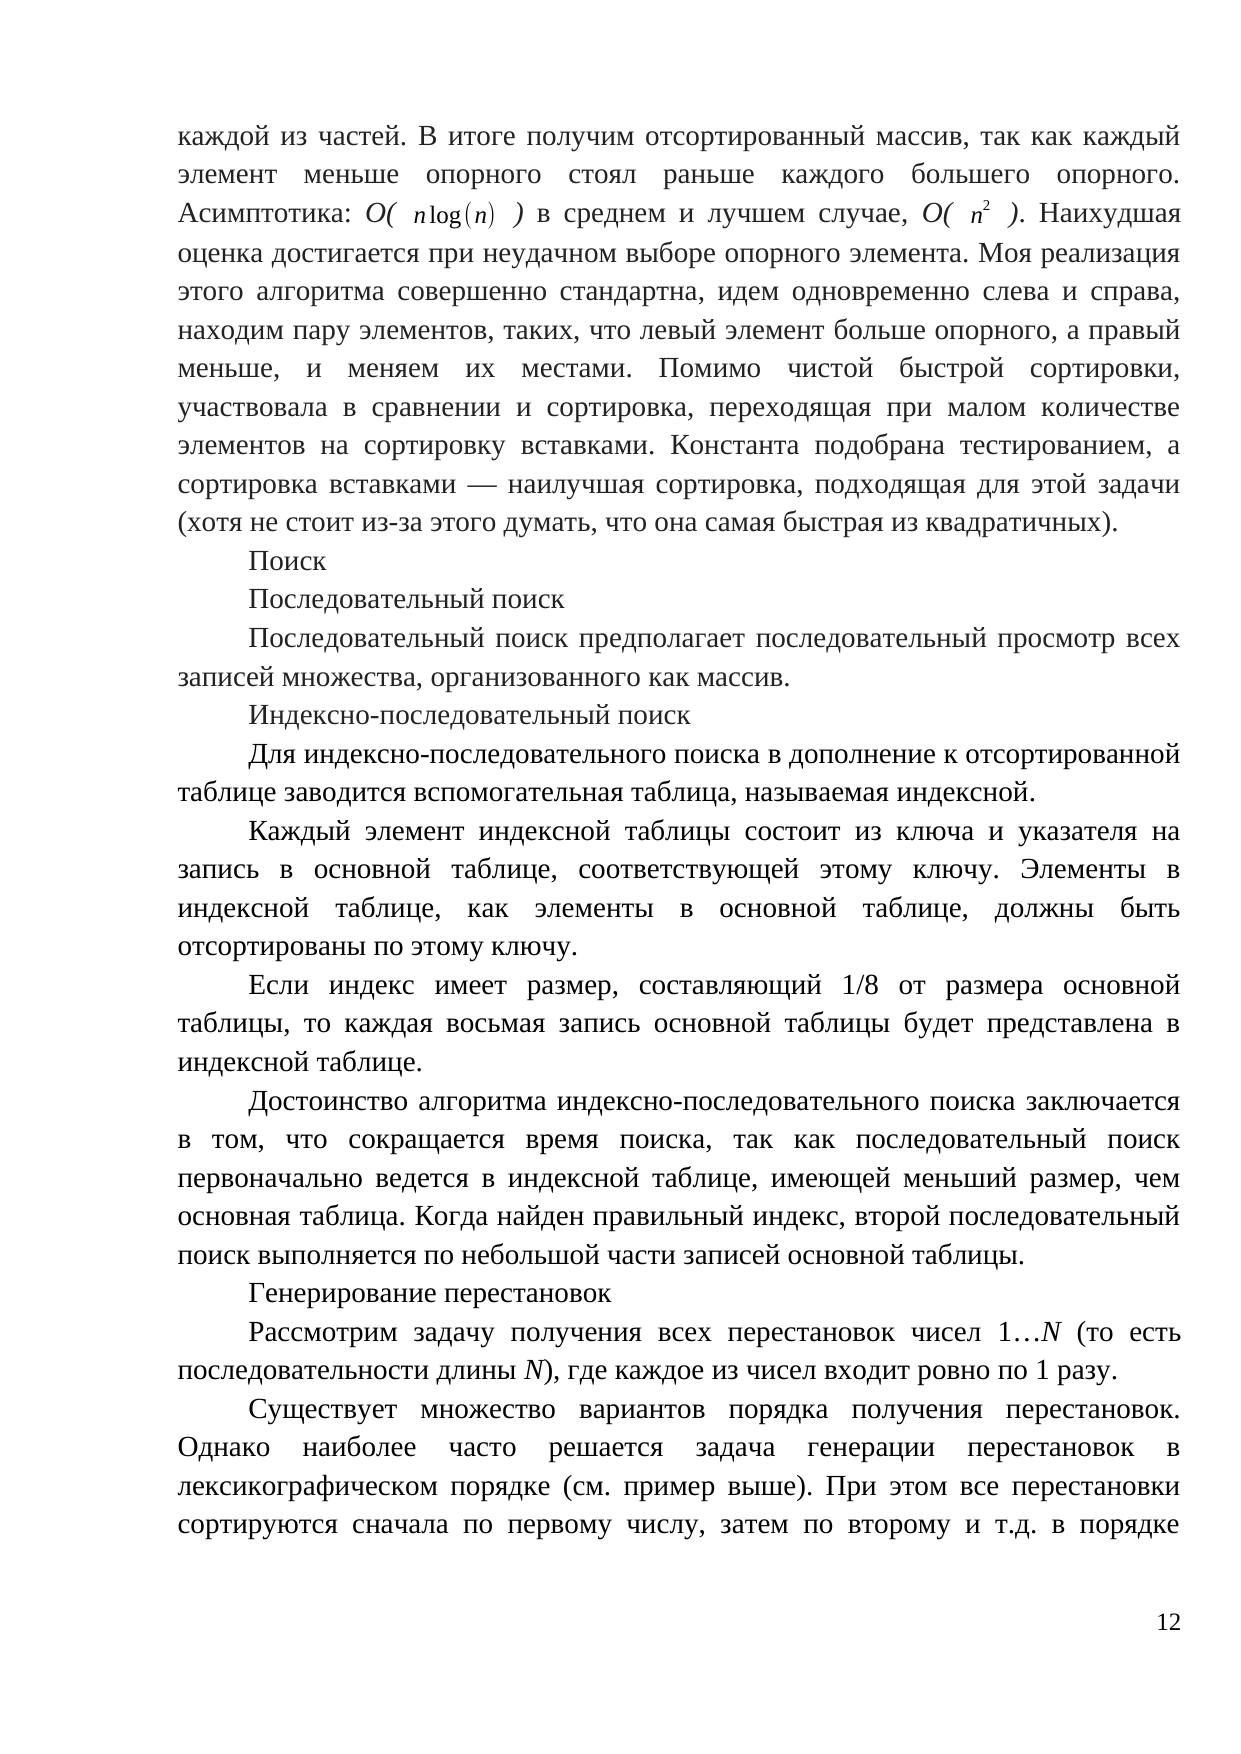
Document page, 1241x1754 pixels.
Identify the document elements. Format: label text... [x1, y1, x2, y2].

text Поиск [177, 543, 1181, 577]
text Достоинство алгоритма индексно-последовательного поиска заключается в том, что сокращается время поиска, так как последовательный поиск первоначально ведется в индексной таблице, имеющей меньший размер, чем основная таблица. Когда найден правильный индекс, второй последовательный поиск выполняется по небольшой части записей основной таблицы. [177, 1083, 1181, 1270]
text Рассмотрим задачу получения всех перестановок чисел 1…N (то есть последовательности длины N), где каждое из чисел входит ровно по 1 разу. [177, 1314, 1181, 1386]
text Если индекс имеет размер, составляющий 1/8 от размера основной таблицы, то каждая восьмая запись основной таблицы будет представлена в индексной таблице. [177, 967, 1181, 1078]
text Каждый элемент индексной таблицы состоит из ключа и указателя на запись в основной таблице, соответствующей этому ключу. Элементы в индексной таблице, как элементы в основной таблице, должны быть отсортированы по этому ключу. [177, 813, 1181, 962]
text Последовательный поиск предполагает последовательный просмотр всех записей множества, организованного как массив. [177, 620, 1181, 692]
text каждой из частей. В итоге получим отсортированный массив, так как каждый элемент меньше опорного стоял раньше каждого большего опорного. Асимптотика: O() в среднем и лучшем случае, O(). Наихудшая оценка достигается при неудачном выборе опорного элемента. Моя реализация этого алгоритма совершенно стандартна, идем одновременно слева и справа, находим пару элементов, таких, что левый элемент больше опорного, а правый меньше, и меняем их местами. Помимо чистой быстрой сортировки, участвовала в сравнении и сортировка, переходящая при малом количестве элементов на сортировку вставками. Константа подобрана тестированием, а сортировка вставками — наилучшая сортировка, подходящая для этой задачи (хотя не стоит из-за этого думать, что она самая быстрая из квадратичных). [177, 118, 1181, 538]
text Для индексно-последовательного поиска в дополнение к отсортированной таблице заводится вспомогательная таблица, называемая индексной. [177, 736, 1181, 808]
text Существует множество вариантов порядка получения перестановок. Однако наиболее часто решается задача генерации перестановок в лексикографическом порядке (см. пример выше). При этом все перестановки сортируются сначала по первому числу, затем по второму и т.д. в порядке [177, 1391, 1181, 1540]
text Индексно-последовательный поиск [177, 697, 1181, 731]
text Генерирование перестановок [177, 1275, 1181, 1309]
text Последовательный поиск [177, 582, 1181, 615]
